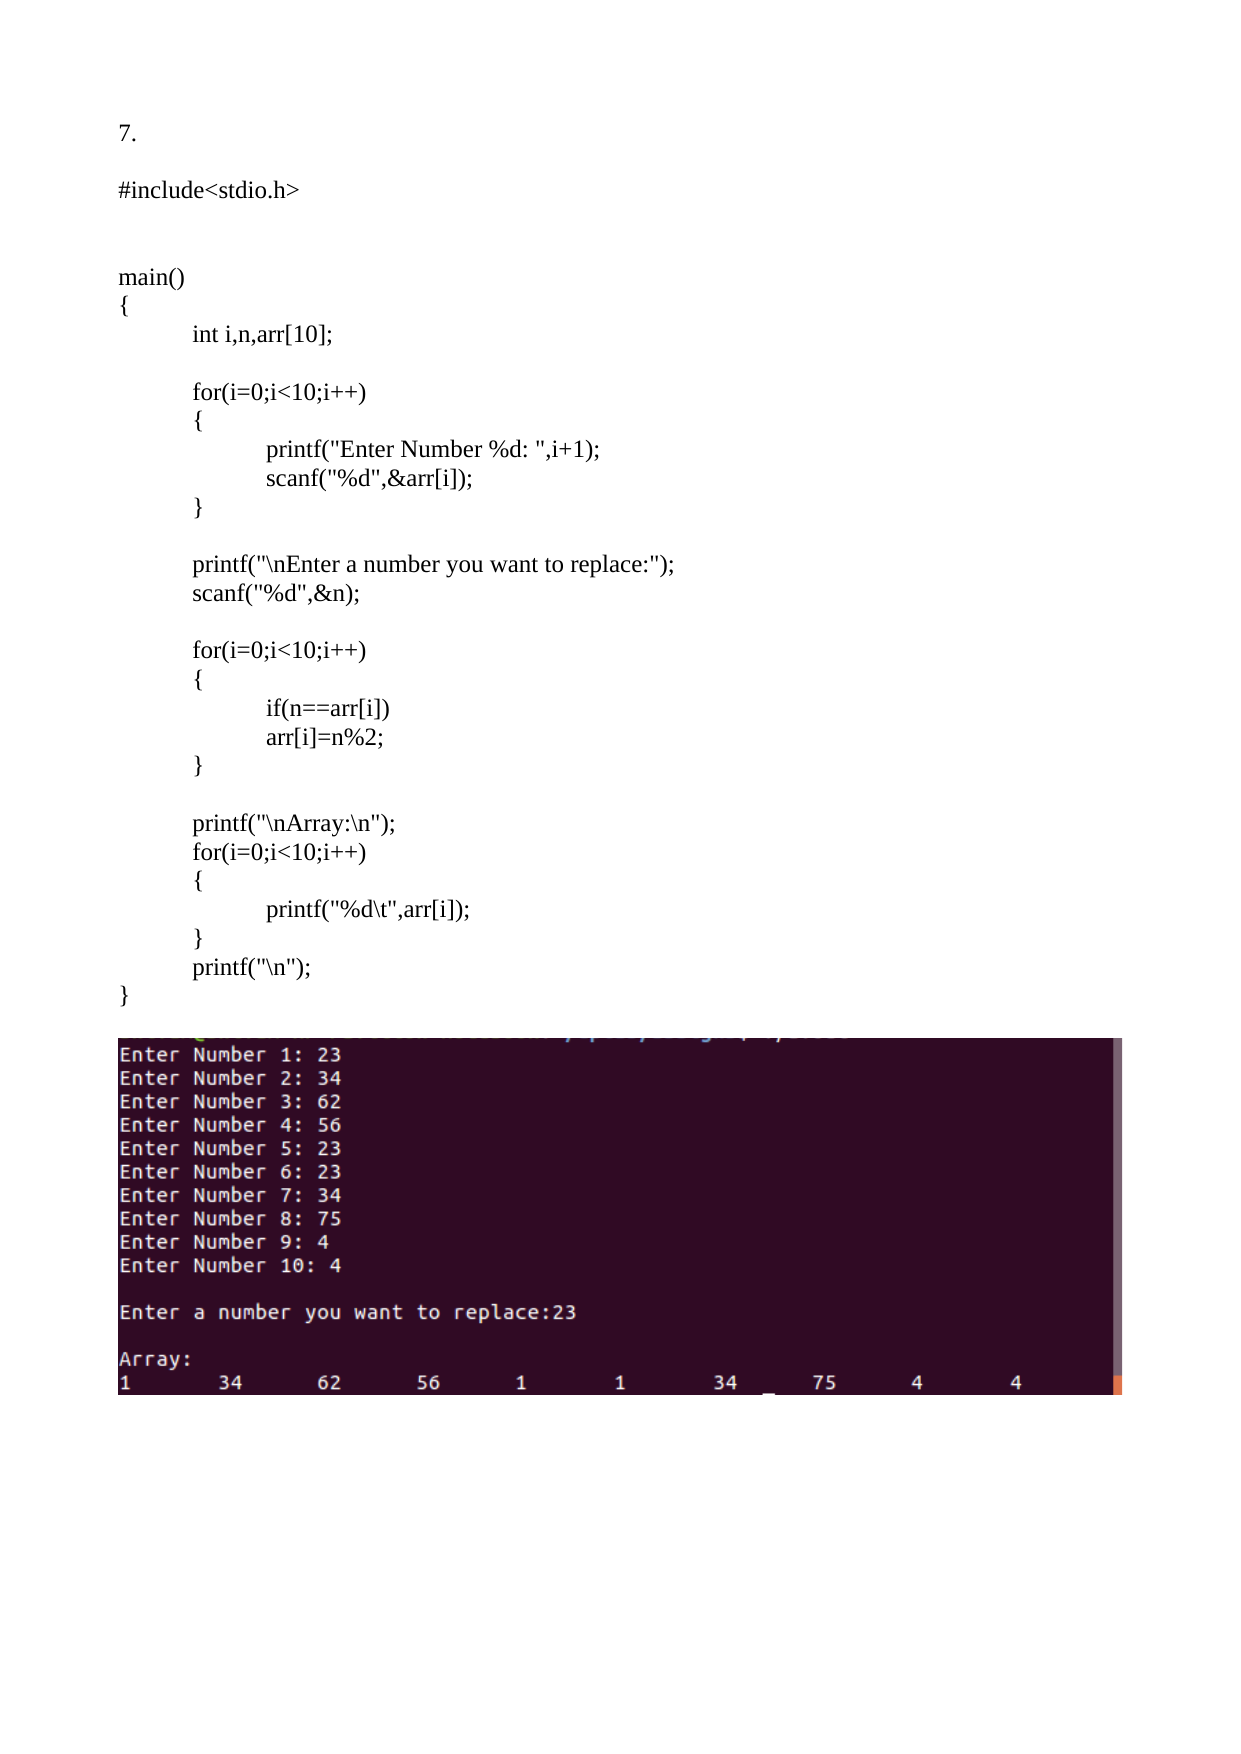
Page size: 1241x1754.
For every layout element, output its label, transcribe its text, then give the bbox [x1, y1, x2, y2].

text #include<stdio.h> [118, 176, 1122, 204]
text printf("\nEnter a number you want to replace:"); [118, 549, 1122, 578]
text for(i=0;i<10;i++) [118, 636, 1122, 664]
picture [118, 1038, 1123, 1395]
text for(i=0;i<10;i++) [118, 377, 1122, 406]
text main() [118, 262, 1122, 291]
text arr[i]=n%2; [118, 722, 1122, 751]
text { [118, 866, 1122, 894]
text 7. [118, 118, 1122, 147]
text { [118, 664, 1122, 693]
text for(i=0;i<10;i++) [118, 837, 1122, 866]
text printf("Enter Number %d: ",i+1); [118, 434, 1122, 463]
text int i,n,arr[10]; [118, 319, 1122, 348]
text printf("%d\t",arr[i]); [118, 894, 1122, 923]
text } [118, 923, 1122, 952]
text printf("\n"); [118, 952, 1122, 981]
text scanf("%d",&n); [118, 578, 1122, 607]
text { [118, 291, 1122, 319]
text if(n==arr[i]) [118, 693, 1122, 722]
text scanf("%d",&arr[i]); [118, 463, 1122, 492]
text { [118, 406, 1122, 434]
text printf("\nArray:\n"); [118, 808, 1122, 837]
text } [118, 492, 1122, 521]
text } [118, 751, 1122, 779]
text } [118, 981, 1122, 1009]
